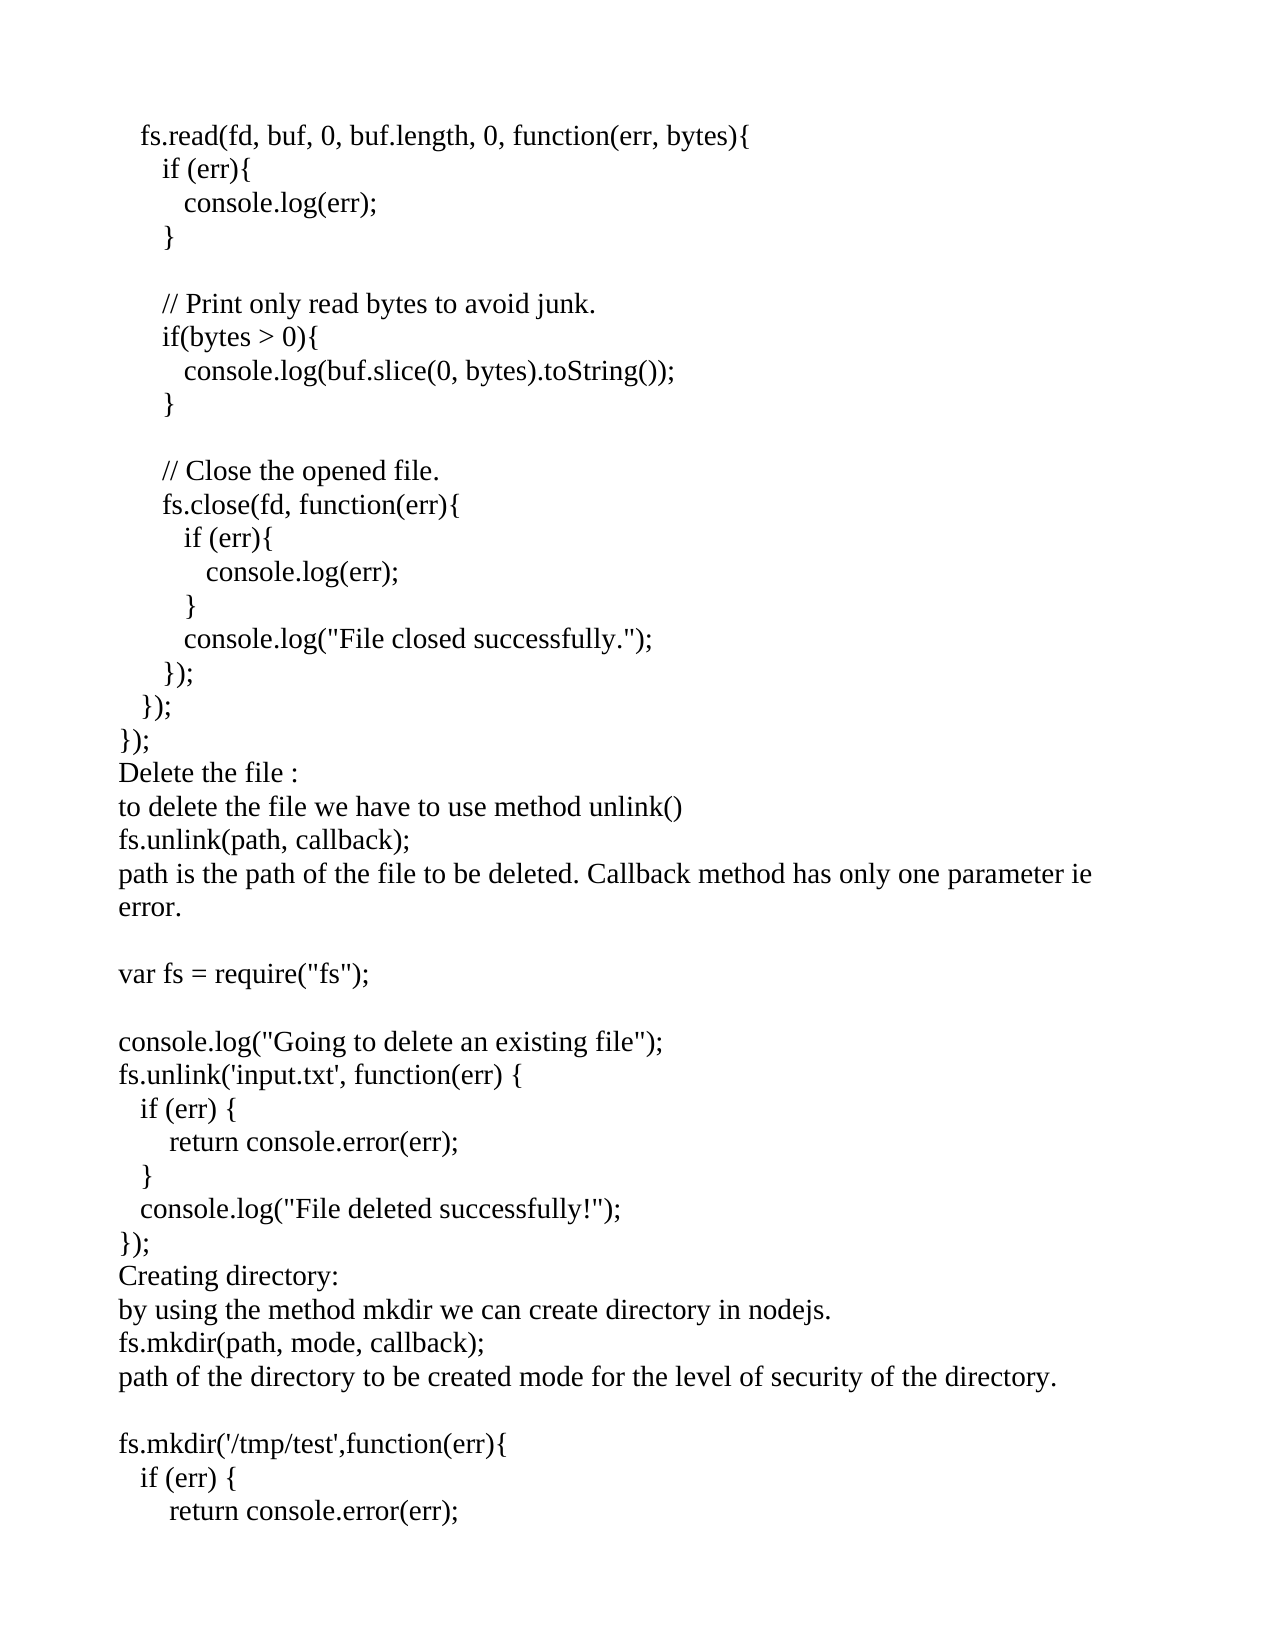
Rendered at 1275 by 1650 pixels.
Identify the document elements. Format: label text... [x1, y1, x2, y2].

text if (err){ [118, 152, 1157, 185]
text }); [118, 655, 1157, 688]
text if (err) { [118, 1460, 1157, 1493]
text return console.error(err); [118, 1124, 1157, 1158]
text // Close the opened file. [118, 453, 1157, 487]
text // Print only read bytes to avoid junk. [118, 286, 1157, 319]
text fs.mkdir('/tmp/test',function(err){ [118, 1426, 1157, 1460]
text console.log("File deleted successfully!"); [118, 1191, 1157, 1225]
text path is the path of the file to be deleted. Callback method has only one parameter ie error. [118, 856, 1157, 923]
text console.log("Going to delete an existing file"); [118, 1024, 1157, 1057]
text }); [118, 688, 1157, 722]
text } [118, 219, 1157, 252]
text console.log("File closed successfully."); [118, 621, 1157, 655]
text to delete the file we have to use method unlink() [118, 789, 1157, 822]
text fs.close(fd, function(err){ [118, 487, 1157, 521]
text }); [118, 1225, 1157, 1258]
text } [118, 588, 1157, 621]
text fs.read(fd, buf, 0, buf.length, 0, function(err, bytes){ [118, 118, 1157, 152]
text if(bytes > 0){ [118, 319, 1157, 353]
text fs.unlink(path, callback); [118, 822, 1157, 856]
text by using the method mkdir we can create directory in nodejs. [118, 1292, 1157, 1326]
text }); [118, 722, 1157, 755]
text } [118, 386, 1157, 420]
text fs.unlink('input.txt', function(err) { [118, 1057, 1157, 1091]
text } [118, 1158, 1157, 1191]
text var fs = require("fs"); [118, 957, 1157, 990]
text console.log(err); [118, 185, 1157, 219]
text path of the directory to be created mode for the level of security of the directory. [118, 1359, 1157, 1393]
text console.log(buf.slice(0, bytes).toString()); [118, 353, 1157, 386]
text return console.error(err); [118, 1493, 1157, 1527]
text fs.mkdir(path, mode, callback); [118, 1326, 1157, 1359]
text if (err) { [118, 1091, 1157, 1124]
text console.log(err); [118, 554, 1157, 588]
text Delete the file : [118, 755, 1157, 789]
text Creating directory: [118, 1258, 1157, 1292]
text if (err){ [118, 521, 1157, 554]
